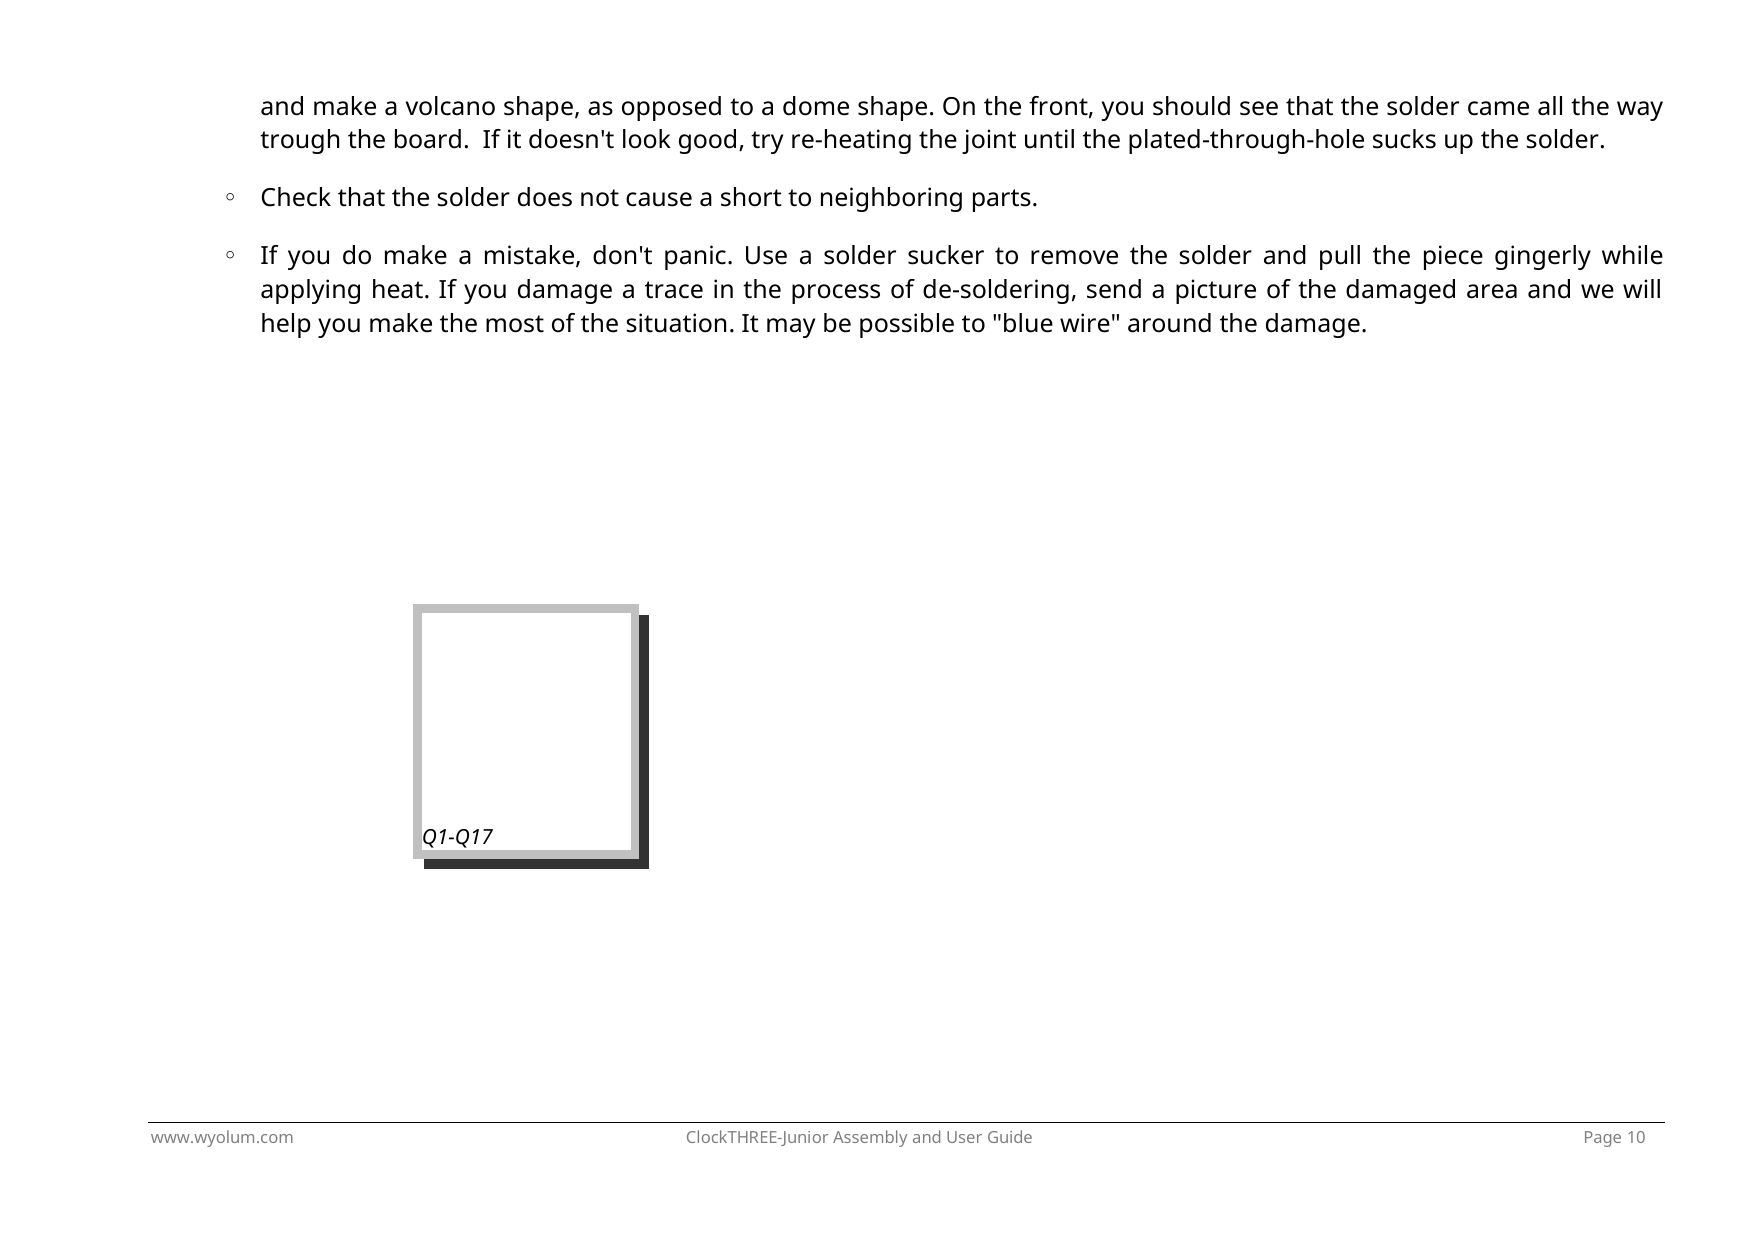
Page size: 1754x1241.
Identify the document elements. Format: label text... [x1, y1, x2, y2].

text Q1-Q17 [422, 613, 631, 850]
list Check that the solder does not cause a short to neighboring parts. [223, 180, 1665, 214]
list and make a volcano shape, as opposed to a dome shape. On the front, you should see that the solder came all the way trough the board. If it doesn't look good, try re-heating the joint until the plated-through-hole sucks up the solder. [223, 88, 1665, 156]
list If you do make a mistake, don't panic. Use a solder sucker to remove the solder and pull the piece gingerly while applying heat. If you damage a trace in the process of de-soldering, send a picture of the damaged area and we will help you make the most of the situation. It may be possible to "blue wire" around the damage. [223, 238, 1665, 340]
